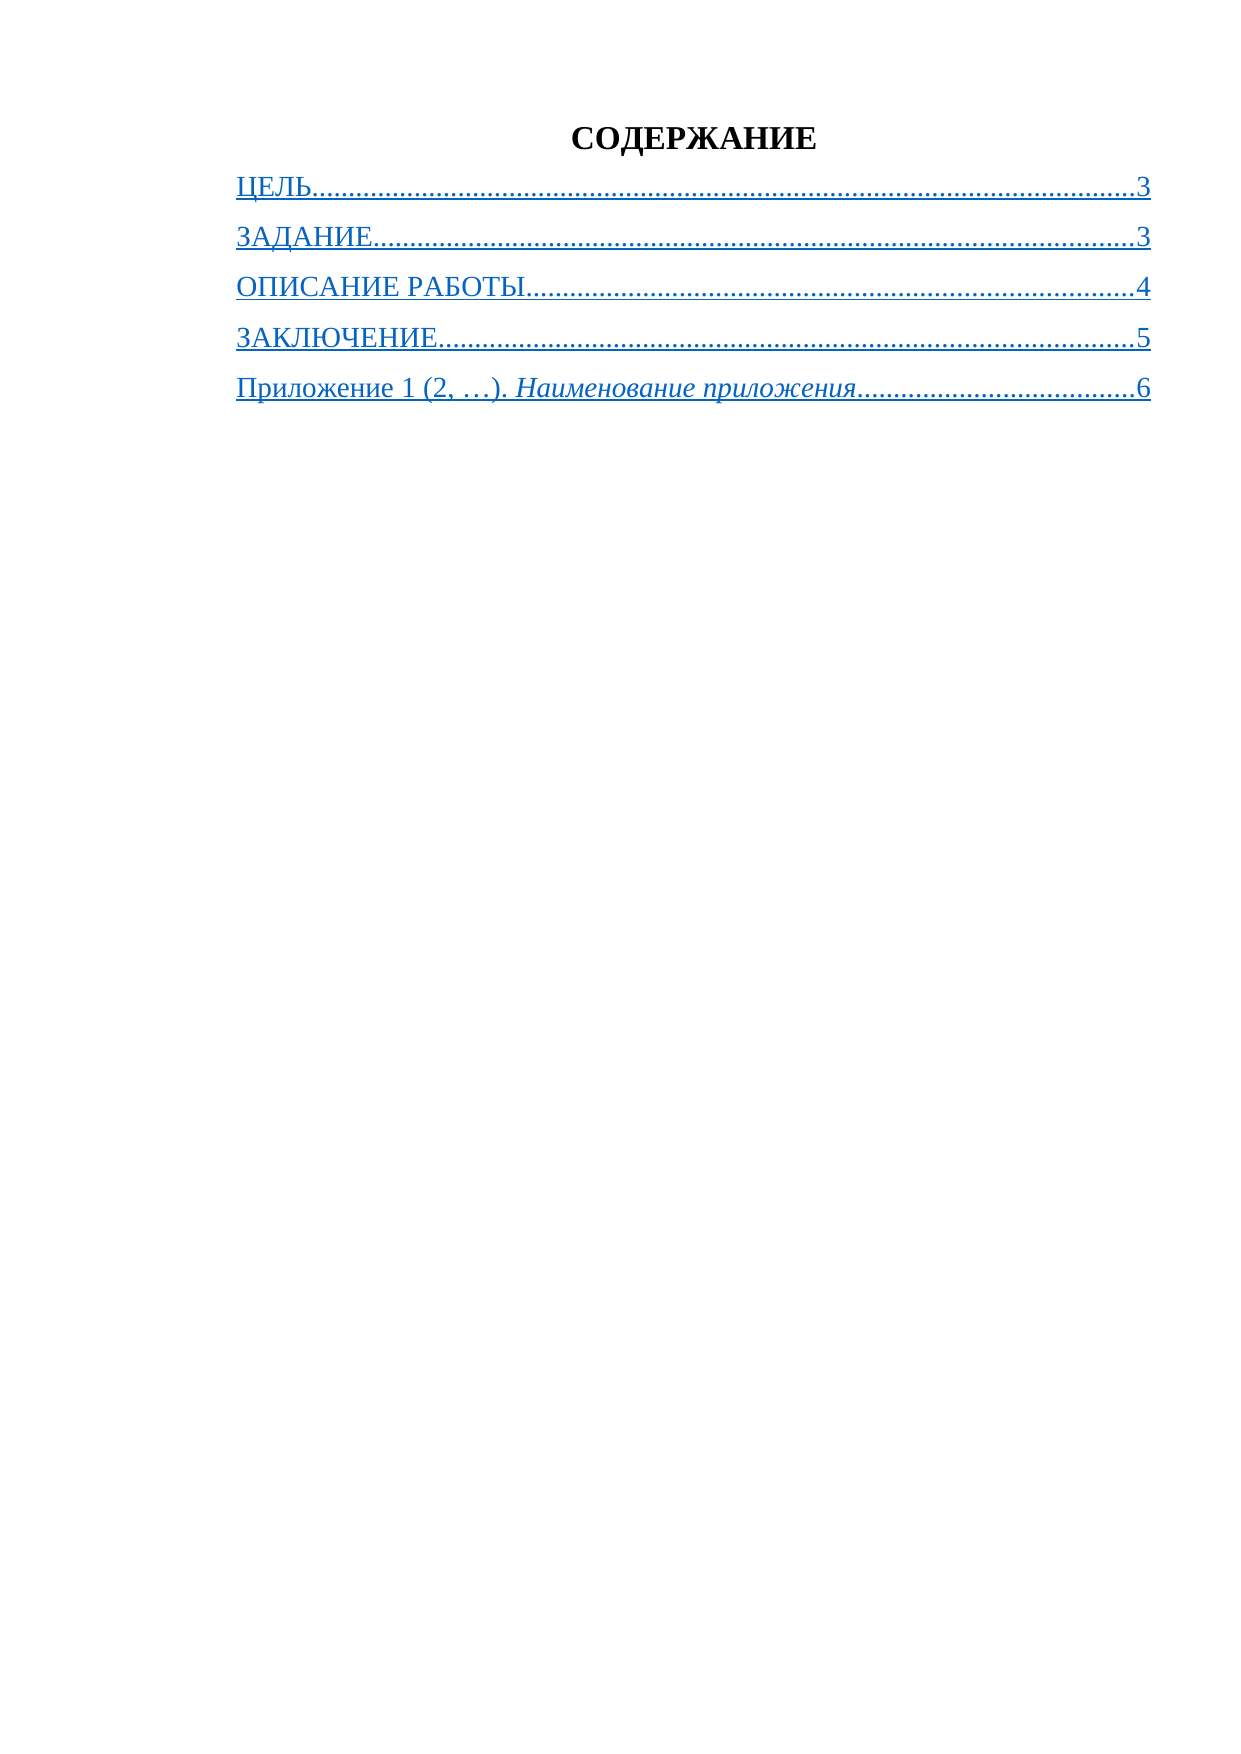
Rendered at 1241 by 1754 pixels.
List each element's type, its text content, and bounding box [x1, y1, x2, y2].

text СОДЕРЖАНИЕ [177, 118, 1152, 156]
text ОПИСАНИЕ РАБОТЫ 4 [177, 269, 1152, 303]
text Приложение 1 (2, …). Наименование приложения 6 [177, 370, 1152, 404]
text ЦЕЛЬ 3 [177, 169, 1152, 202]
text ЗАДАНИЕ 3 [177, 219, 1152, 253]
text ЗАКЛЮЧЕНИЕ 5 [177, 320, 1152, 353]
